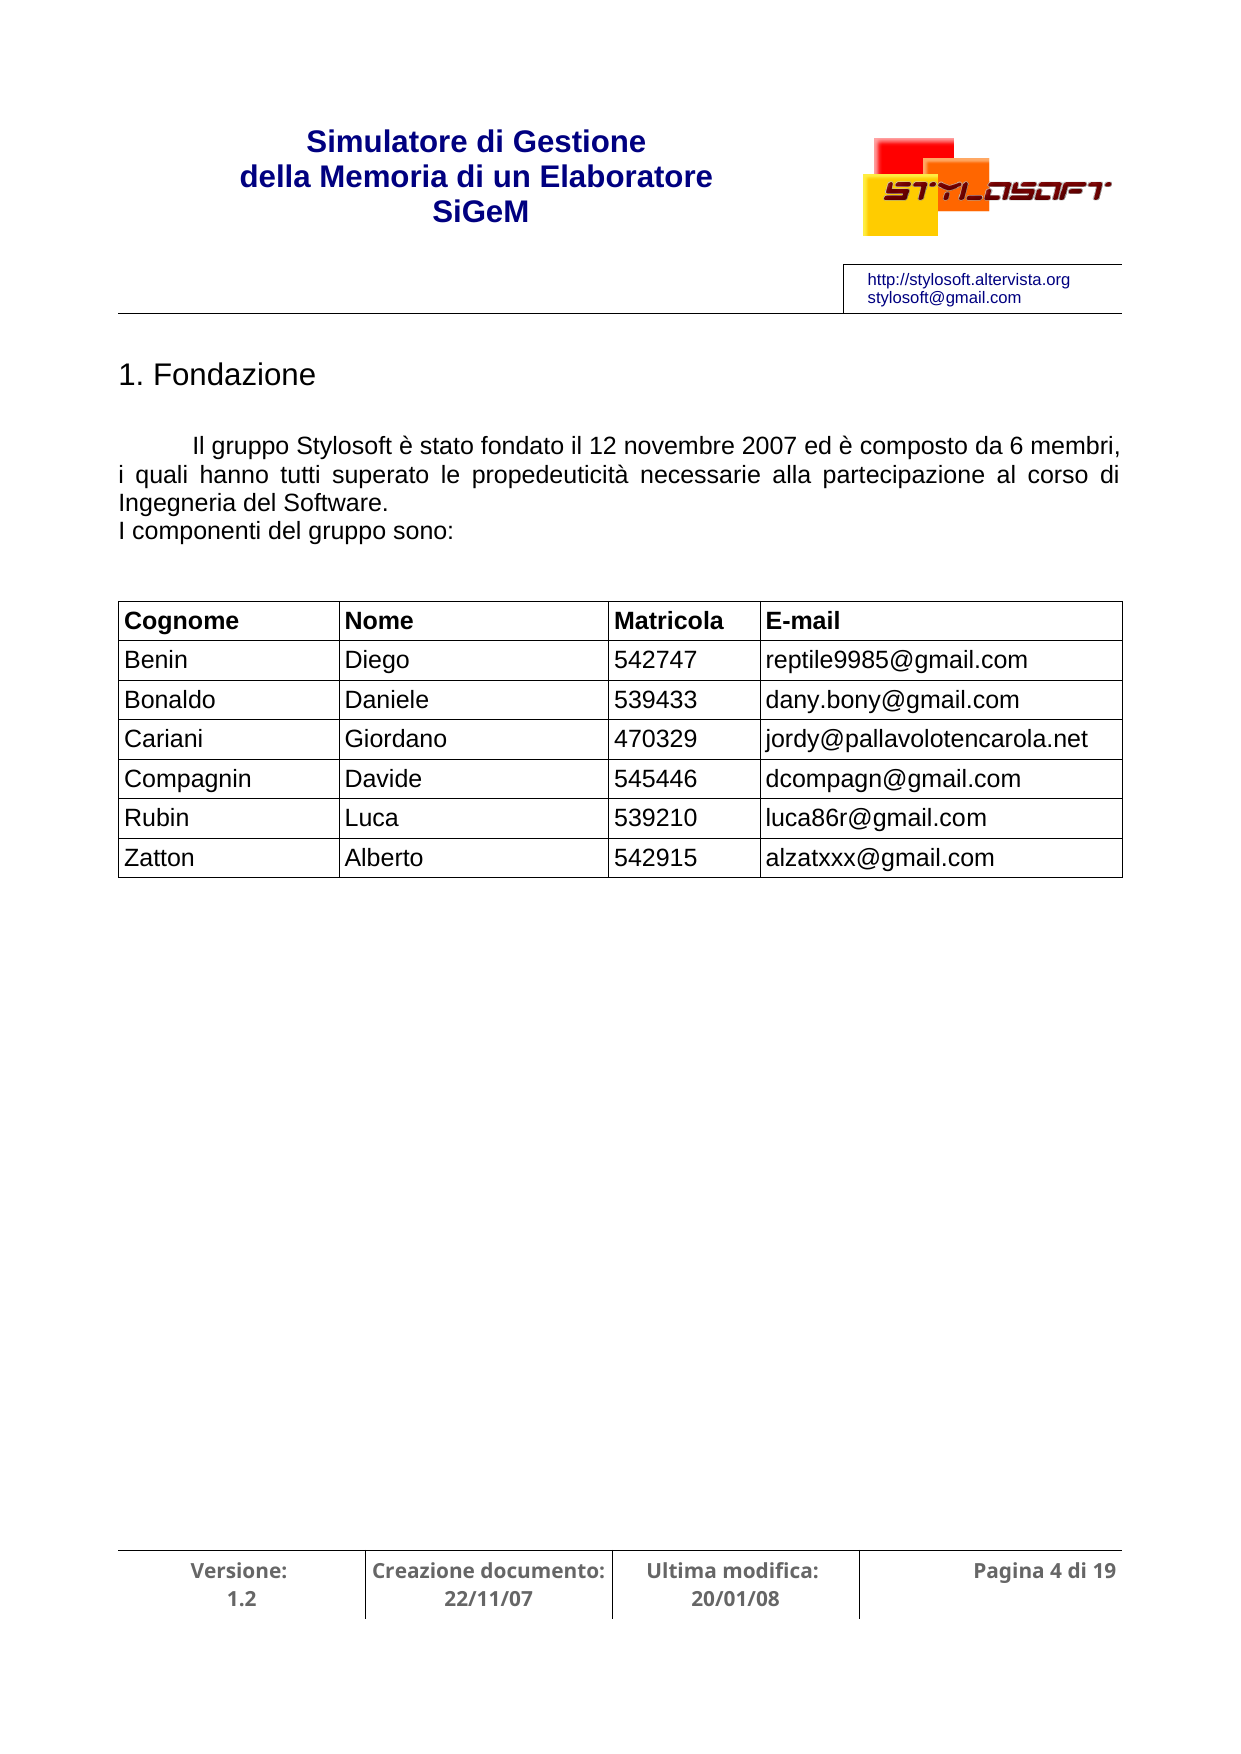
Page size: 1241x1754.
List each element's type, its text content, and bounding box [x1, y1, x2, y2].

table_cell jordy@pallavolotencarola.net [761, 720, 1122, 759]
picture [848, 123, 1117, 247]
table_cell Zatton [119, 839, 339, 877]
table_cell dany.bony@gmail.com [761, 681, 1122, 719]
table_cell Luca [340, 799, 608, 838]
text Il gruppo Stylosoft è stato fondato il 12 novembre 2007 ed è composto da 6 membri, i quali hanno tutti superato le propedeuticità necessarie alla partecipazione al corso di Ingegneria del Software. [118, 391, 1122, 517]
table_header E-mail [761, 602, 1122, 640]
table_header Cognome [119, 602, 339, 640]
table_cell 539210 [609, 799, 760, 838]
table_cell alzatxxx@gmail.com [761, 839, 1122, 877]
text I componenti del gruppo sono: [118, 517, 1122, 545]
table_cell Benin [119, 641, 339, 680]
table_cell 539433 [609, 681, 760, 719]
table_cell 542747 [609, 641, 760, 680]
table_cell dcompagn@gmail.com [761, 760, 1122, 798]
text 1. Fondazione [118, 357, 1122, 391]
table_cell Alberto [340, 839, 608, 877]
table_cell Davide [340, 760, 608, 798]
table_cell 545446 [609, 760, 760, 798]
table_header Matricola [609, 602, 760, 640]
table_cell 542915 [609, 839, 760, 877]
table_cell Cariani [119, 720, 339, 759]
table_cell luca86r@gmail.com [761, 799, 1122, 838]
table_cell reptile9985@gmail.com [761, 641, 1122, 680]
table_header Nome [340, 602, 608, 640]
table_cell Bonaldo [119, 681, 339, 719]
table_cell Compagnin [119, 760, 339, 798]
table_cell 470329 [609, 720, 760, 759]
table_cell Diego [340, 641, 608, 680]
table_cell Daniele [340, 681, 608, 719]
table_cell Giordano [340, 720, 608, 759]
table_cell Rubin [119, 799, 339, 838]
